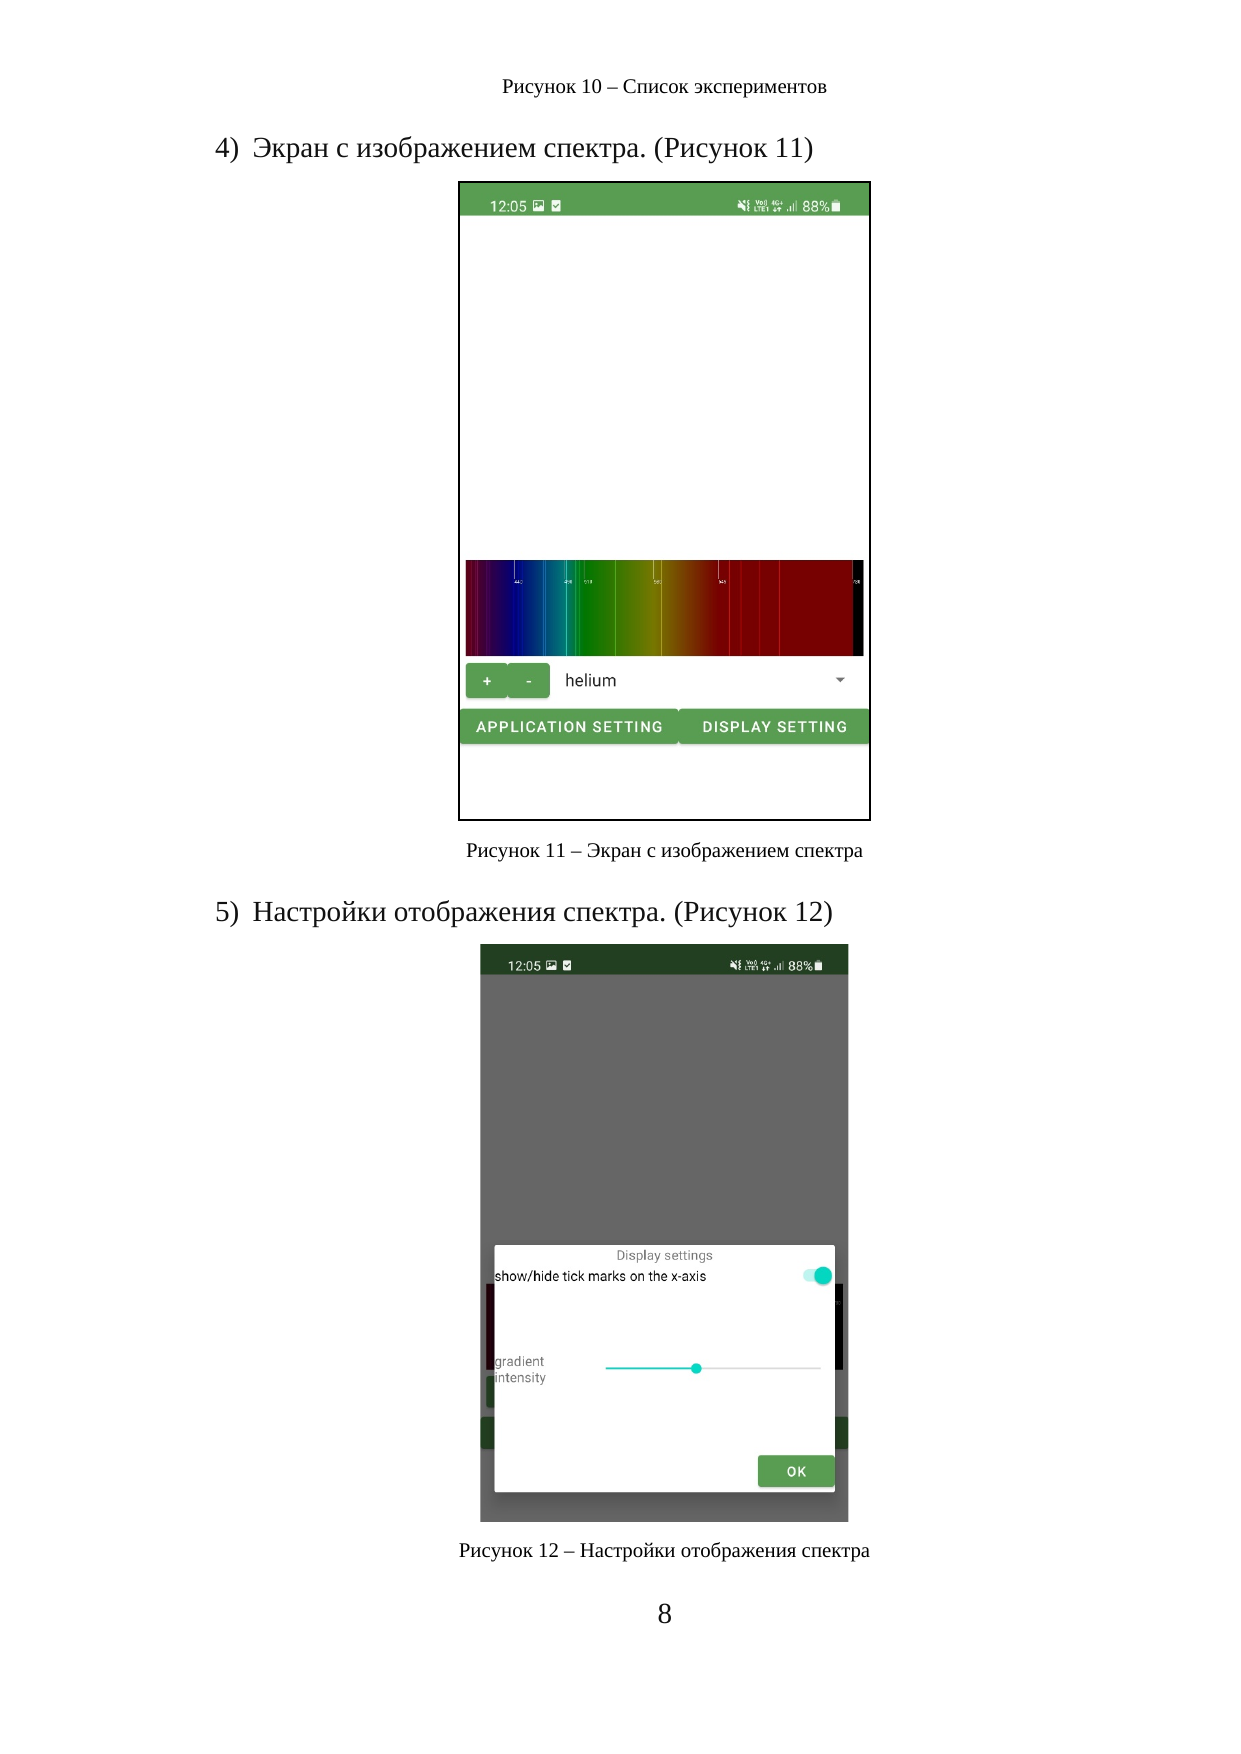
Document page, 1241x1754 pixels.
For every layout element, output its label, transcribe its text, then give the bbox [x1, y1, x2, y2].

text Рисунок 11 – Экран с изображением спектра [863, 838, 1152, 862]
text Рисунок 12 – Настройки отображения спектра [870, 1538, 1152, 1562]
text Рисунок 12 – Настройки отображения спектра [177, 1538, 459, 1562]
list Настройки отображения спектра. (Рисунок 12) [215, 894, 1152, 928]
text Рисунок 11 – Экран с изображением спектра [177, 838, 466, 862]
list Экран с изображением спектра. (Рисунок 11) [813, 131, 1152, 164]
text Рисунок 10 – Список экспериментов [177, 74, 502, 98]
text Рисунок 10 – Список экспериментов [827, 74, 1152, 98]
